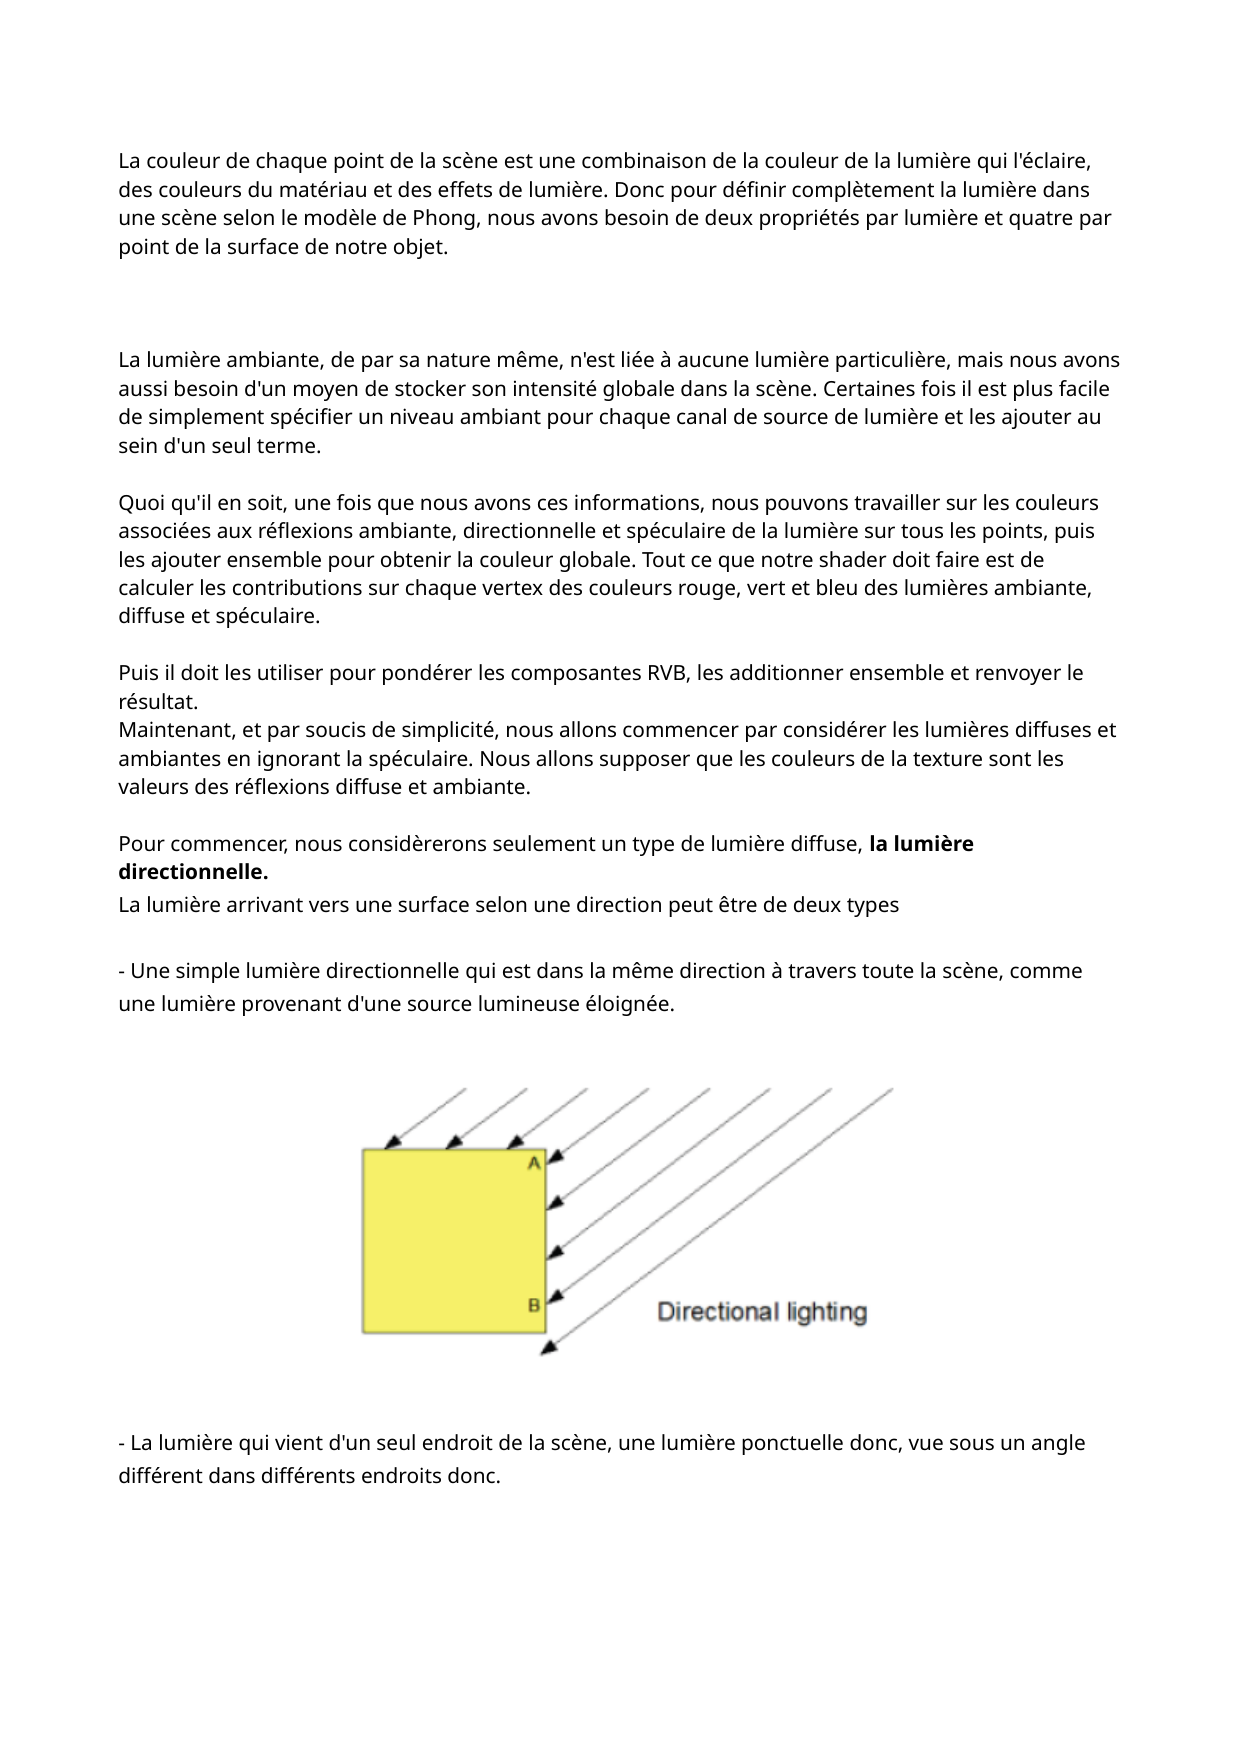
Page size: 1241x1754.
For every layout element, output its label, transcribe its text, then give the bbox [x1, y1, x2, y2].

text La lumière ambiante, de par sa nature même, n'est liée à aucune lumière particulière, mais nous avons aussi besoin d'un moyen de stocker son intensité globale dans la scène. Certaines fois il est plus facile de simplement spécifier un niveau ambiant pour chaque canal de source de lumière et les ajouter au sein d'un seul terme. [118, 346, 1122, 459]
text Quoi qu'il en soit, une fois que nous avons ces informations, nous pouvons travailler sur les couleurs associées aux réflexions ambiante, directionnelle et spéculaire de la lumière sur tous les points, puis les ajouter ensemble pour obtenir la couleur globale. Tout ce que notre shader doit faire est de calculer les contributions sur chaque vertex des couleurs rouge, vert et bleu des lumières ambiante, diffuse et spéculaire. [118, 488, 1122, 630]
text Puis il doit les utiliser pour pondérer les composantes RVB, les additionner ensemble et renvoyer le résultat. [118, 658, 1122, 715]
text Pour commencer, nous considèrerons seulement un type de lumière diffuse, la lumière directionnelle. [118, 829, 1122, 886]
text - La lumière qui vient d'un seul endroit de la scène, une lumière ponctuelle donc, vue sous un angle différent dans différents endroits donc. [118, 1424, 1122, 1490]
text Maintenant, et par soucis de simplicité, nous allons commencer par considérer les lumières diffuses et ambiantes en ignorant la spéculaire. Nous allons supposer que les couleurs de la texture sont les valeurs des réflexions diffuse et ambiante. [118, 715, 1122, 801]
picture [280, 1050, 960, 1396]
text La lumière arrivant vers une surface selon une direction peut être de deux types [118, 886, 1122, 919]
text La couleur de chaque point de la scène est une combinaison de la couleur de la lumière qui l'éclaire, des couleurs du matériau et des effets de lumière. Donc pour définir complètement la lumière dans une scène selon le modèle de Phong, nous avons besoin de deux propriétés par lumière et quatre par point de la surface de notre objet. [118, 147, 1122, 260]
text - Une simple lumière directionnelle qui est dans la même direction à travers toute la scène, comme une lumière provenant d'une source lumineuse éloignée. [118, 952, 1122, 1017]
